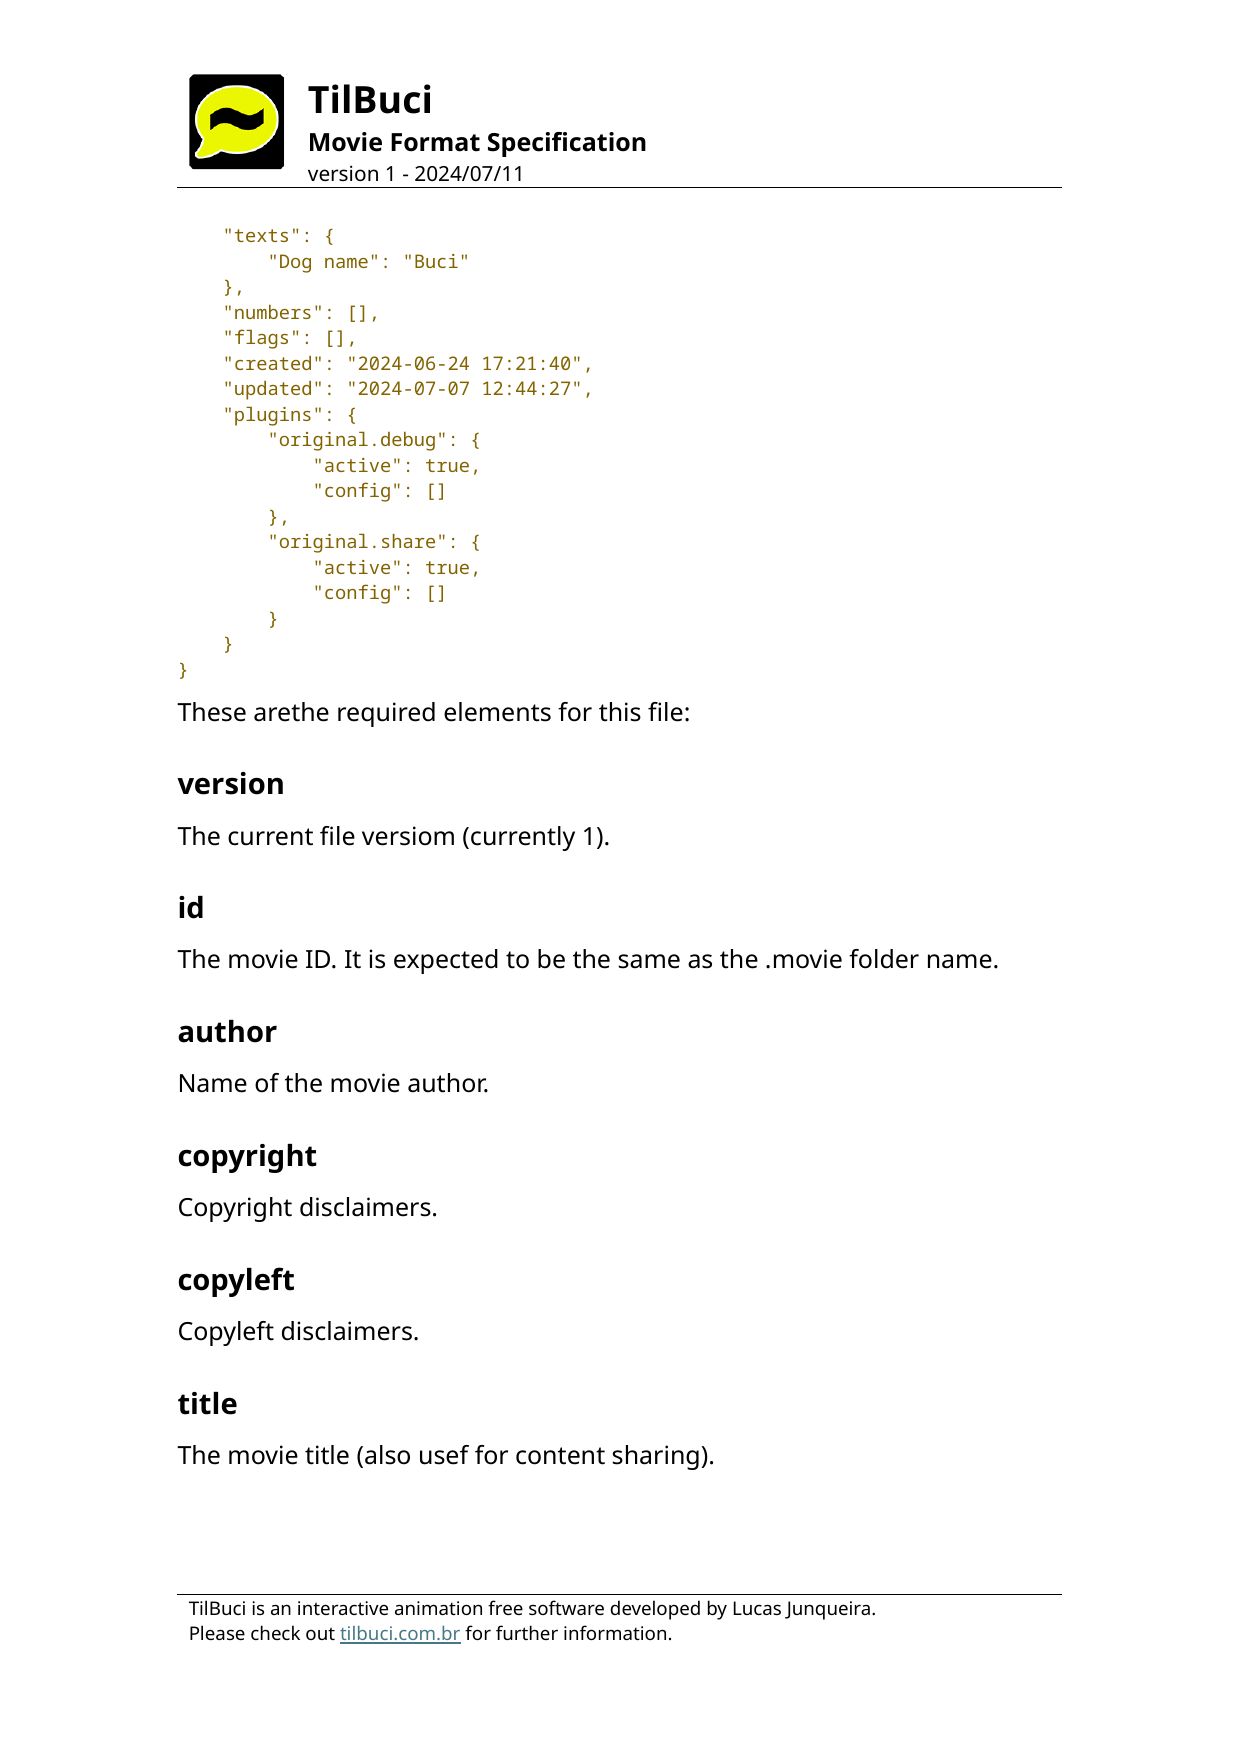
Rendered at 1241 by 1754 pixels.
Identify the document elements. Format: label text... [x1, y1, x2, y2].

subtitle author [177, 1011, 1063, 1051]
text Copyleft disclaimers. [177, 1313, 1063, 1348]
text "config": [] [177, 478, 1063, 503]
text }, [177, 503, 1063, 529]
subtitle version [177, 764, 1063, 803]
text "updated": "2024-07-07 12:44:27", [177, 376, 1063, 401]
text The movie ID. It is expected to be the same as the .movie folder name. [177, 942, 1063, 976]
subtitle copyleft [177, 1259, 1063, 1299]
text "numbers": [], [177, 299, 1063, 324]
text "config": [] [177, 580, 1063, 605]
text } [177, 605, 1063, 631]
subtitle title [177, 1383, 1063, 1423]
text } [177, 631, 1063, 656]
text The movie title (also usef for content sharing). [177, 1437, 1063, 1471]
text } [177, 656, 1063, 682]
text "created": "2024-06-24 17:21:40", [177, 350, 1063, 376]
text These arethe required elements for this file: [177, 694, 1063, 728]
text "plugins": { [177, 401, 1063, 427]
subtitle copyright [177, 1135, 1063, 1175]
subtitle id [177, 887, 1063, 927]
text "active": true, [177, 554, 1063, 580]
text "active": true, [177, 452, 1063, 478]
text }, [177, 273, 1063, 299]
text Name of the movie author. [177, 1066, 1063, 1100]
text "flags": [], [177, 324, 1063, 350]
text The current file versiom (currently 1). [177, 818, 1063, 852]
text "Dog name": "Buci" [177, 248, 1063, 273]
text "texts": { [177, 222, 1063, 248]
text "original.debug": { [177, 427, 1063, 452]
text "original.share": { [177, 529, 1063, 554]
text Copyright disclaimers. [177, 1190, 1063, 1224]
